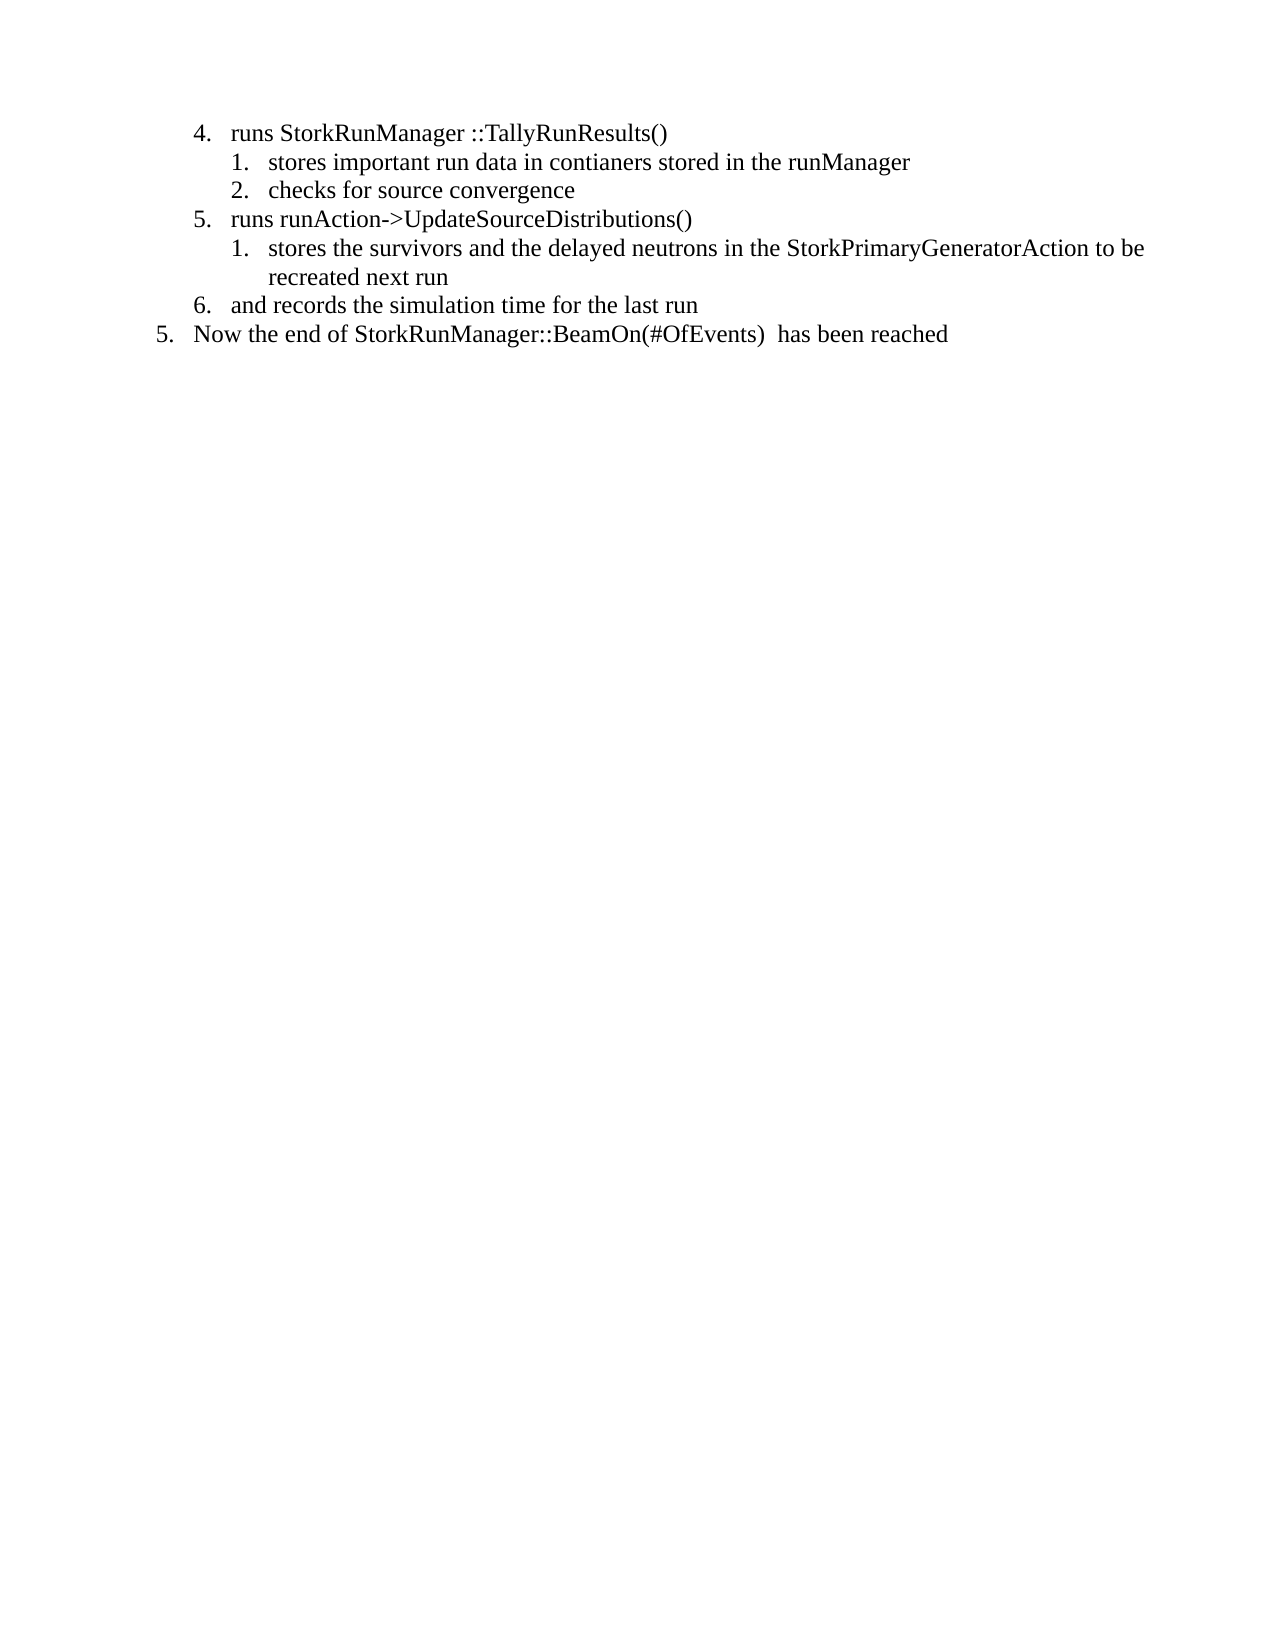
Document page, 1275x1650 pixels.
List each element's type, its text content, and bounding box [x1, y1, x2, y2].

list stores the survivors and the delayed neutrons in the StorkPrimaryGeneratorAction to be recreated next run [231, 233, 1157, 291]
list runs StorkRunManager ::TallyRunResults() [193, 118, 1157, 147]
list Now the end of StorkRunManager::BeamOn(#OfEvents) has been reached [156, 319, 1157, 348]
list stores important run data in contianers stored in the runManager [231, 147, 1157, 176]
list and records the simulation time for the last run [193, 291, 1157, 319]
list runs runAction->UpdateSourceDistributions() [193, 204, 1157, 233]
list checks for source convergence [231, 176, 1157, 204]
